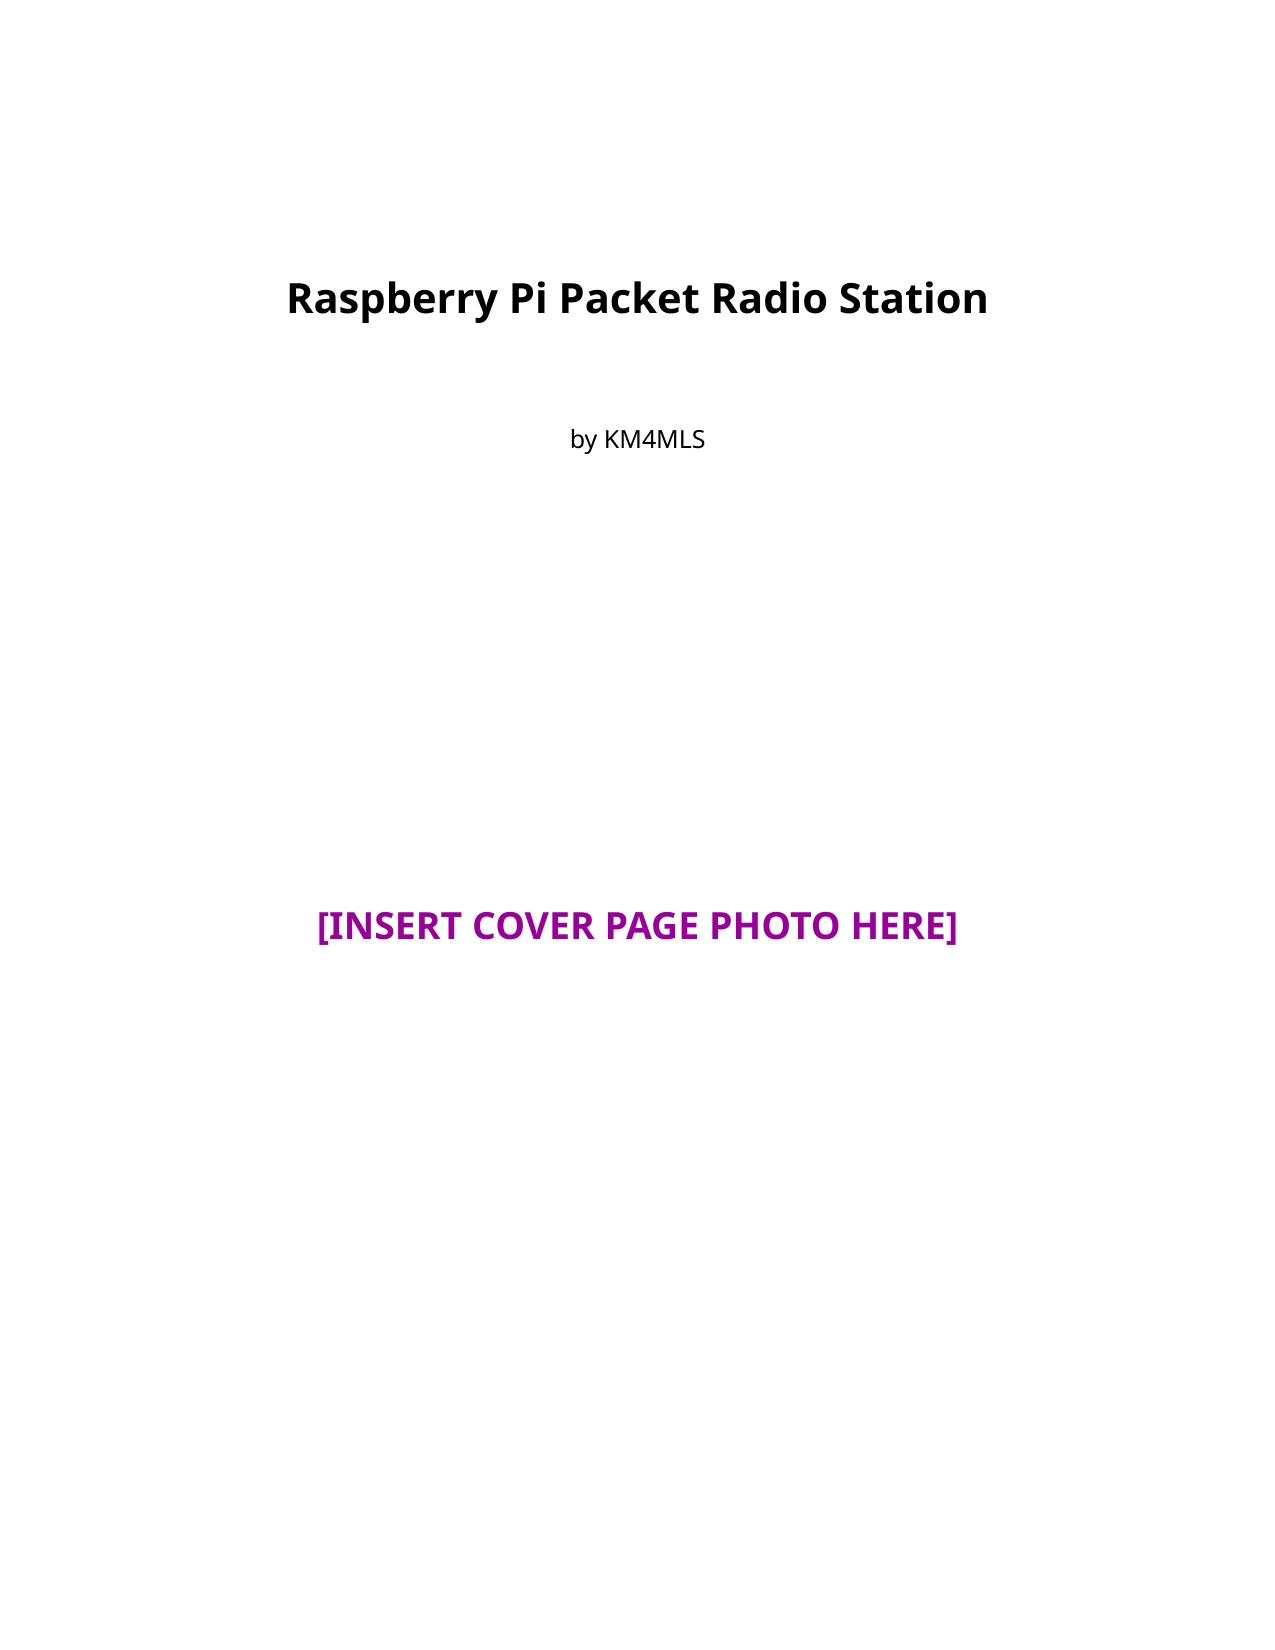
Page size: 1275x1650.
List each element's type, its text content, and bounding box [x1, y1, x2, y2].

text [INSERT COVER PAGE PHOTO HERE] [118, 899, 1157, 950]
text by KM4MLS [118, 422, 1157, 456]
text Raspberry Pi Packet Radio Station [118, 269, 1157, 326]
